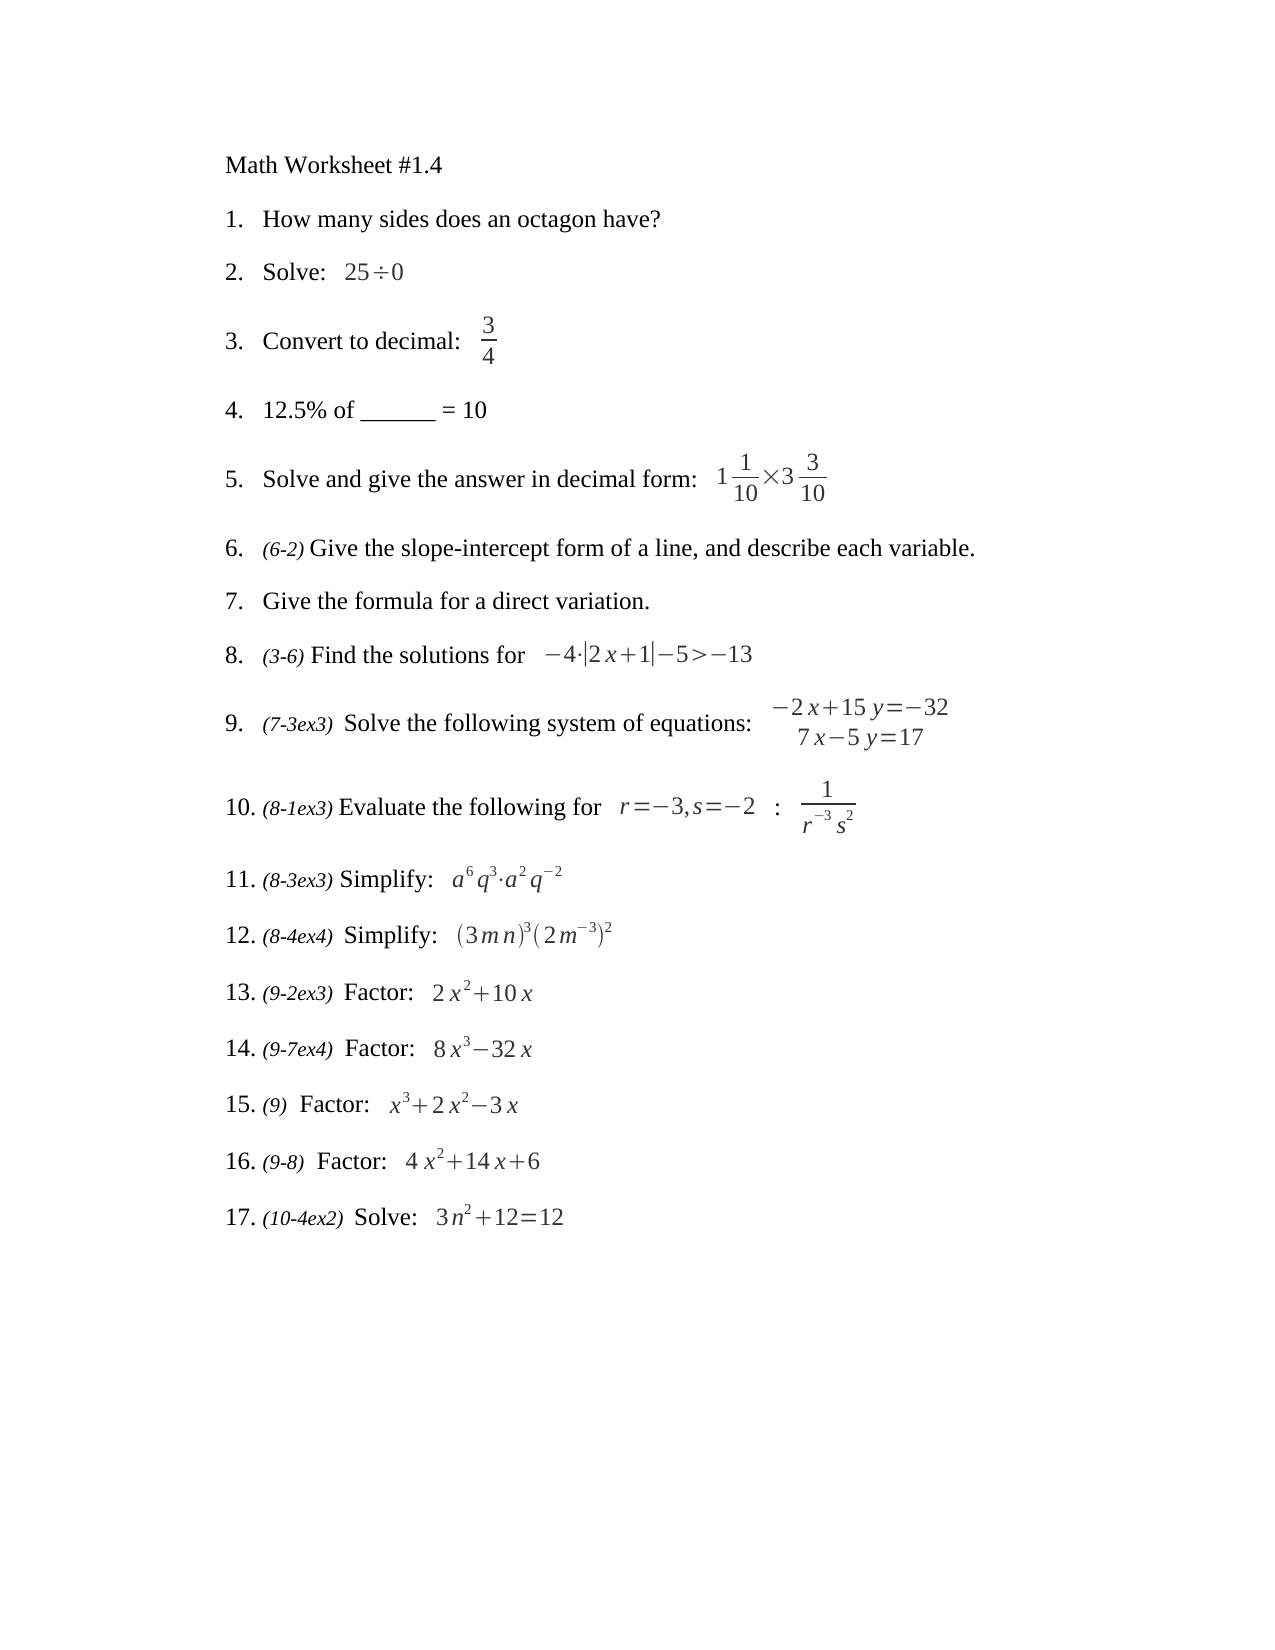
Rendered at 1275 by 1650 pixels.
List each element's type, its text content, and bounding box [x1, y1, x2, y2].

text Math Worksheet #1.4 [225, 150, 1087, 179]
list 12.5% of ______ = 10 [225, 395, 1087, 424]
list (9-2ex3) Factor: [225, 976, 1087, 1007]
list Convert to decimal: [225, 311, 1087, 370]
list (7-3ex3) Solve the following system of equations: [225, 694, 1087, 750]
list (9-7ex4) Factor: [225, 1032, 1087, 1063]
list (9) Factor: [225, 1088, 1087, 1119]
list (6-2) Give the slope-intercept form of a line, and describe each variable. [225, 533, 1087, 561]
list (8-1ex3) Evaluate the following for: [225, 775, 1087, 838]
list How many sides does an octagon have? [225, 204, 1087, 232]
list Solve and give the answer in decimal form: [225, 449, 1087, 508]
list (9-8) Factor: [225, 1144, 1087, 1176]
list Solve: [225, 257, 1087, 286]
list (3-6) Find the solutions for [225, 640, 1087, 669]
list (8-3ex3) Simplify: [225, 863, 1087, 894]
list (10-4ex2) Solve: [225, 1201, 1087, 1232]
list (8-4ex4) Simplify: [225, 919, 1087, 951]
list Give the formula for a direct variation. [225, 586, 1087, 615]
